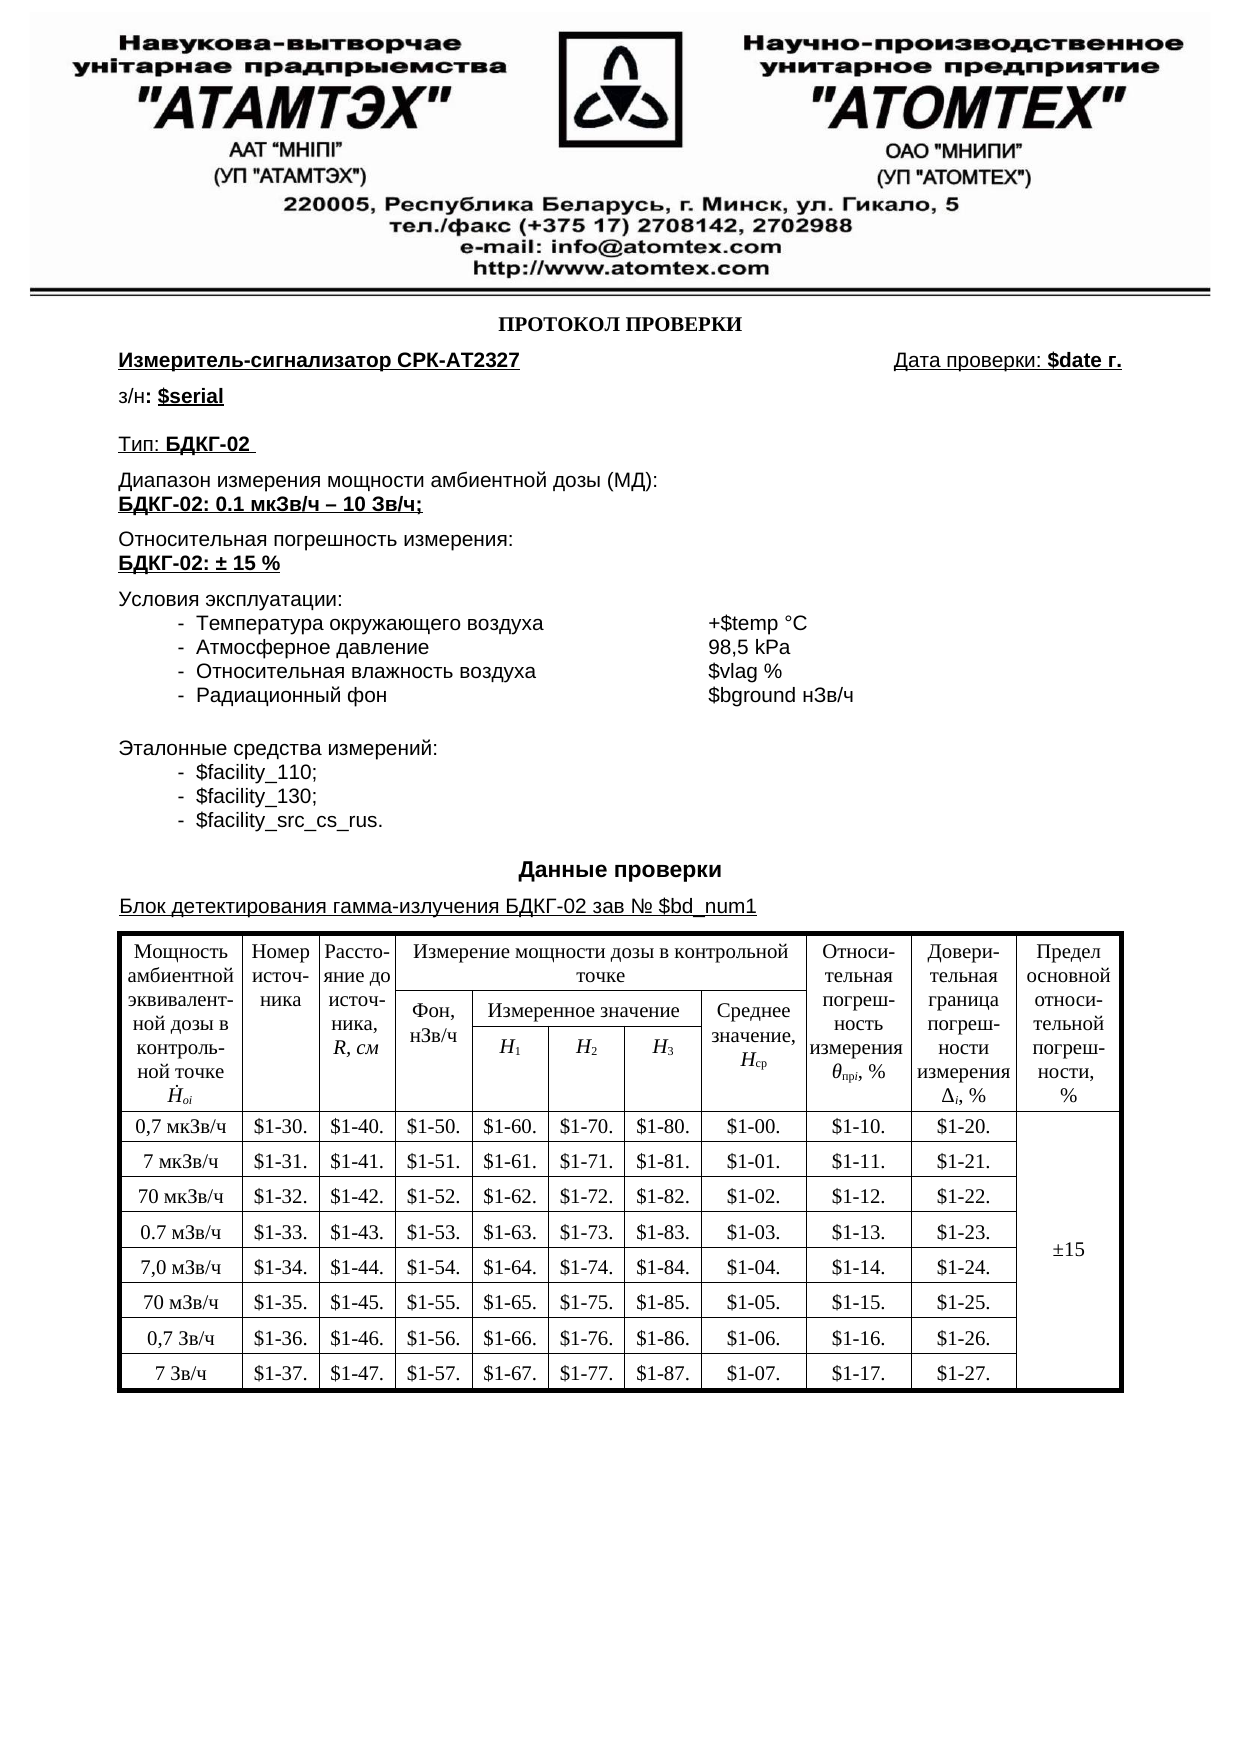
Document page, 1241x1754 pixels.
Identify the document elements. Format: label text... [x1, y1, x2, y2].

table_cell $1-40. [320, 1112, 395, 1141]
table_cell $1-54. [396, 1248, 472, 1282]
text з/н: $serial [118, 383, 1122, 407]
table_cell $1-60. [473, 1112, 548, 1141]
text Измеритель-сигнализатор СРК-АТ2327 Дата проверки: $date г. [118, 348, 1122, 372]
table_cell 0,7 мкЗв/ч [122, 1112, 242, 1141]
table_cell 7,0 мЗв/ч [122, 1248, 242, 1282]
table_cell $1-20. [912, 1112, 1016, 1141]
table_cell $1-85. [625, 1283, 701, 1317]
table_cell 7 Зв/ч [122, 1354, 242, 1388]
table_cell $1-41. [320, 1142, 395, 1176]
table_cell $1-75. [549, 1283, 624, 1317]
table_cell $1-25. [912, 1283, 1016, 1317]
table_cell $1-56. [396, 1318, 472, 1353]
table_cell $1-21. [912, 1142, 1016, 1176]
table_cell $1-80. [625, 1112, 701, 1141]
table_cell $1-42. [320, 1177, 395, 1211]
table_cell $1-76. [549, 1318, 624, 1353]
table_cell $1-15. [807, 1283, 911, 1317]
text - Радиационный фон $bground нЗв/ч [177, 683, 1122, 707]
table_cell $1-52. [396, 1177, 472, 1211]
table_cell $1-61. [473, 1142, 548, 1176]
table_cell $1-06. [702, 1318, 806, 1353]
table_cell $1-53. [396, 1212, 472, 1247]
text - Относительная влажность воздуха $vlag % [177, 659, 1122, 683]
table_cell Измерение мощности дозы в контрольной точке [396, 936, 806, 990]
table_cell $1-74. [549, 1248, 624, 1282]
table_cell $1-17. [807, 1354, 911, 1388]
text - $facility_src_cs_rus. [177, 808, 1122, 832]
table_cell $1-55. [396, 1283, 472, 1317]
text БДКГ-02: 0.1 мкЗв/ч – 10 Зв/ч; [118, 491, 1122, 515]
table_header Блок детектирования гамма-излучения БДКГ-02 зав № $bd_num1 [119, 882, 1121, 931]
table_cell $1-23. [912, 1212, 1016, 1247]
table_cell $1-01. [702, 1142, 806, 1176]
table_cell $1-50. [396, 1112, 472, 1141]
text - Атмосферное давление 98,5 kPa [177, 635, 1122, 659]
table_cell Предел основной относи-тельной погреш-ности, % [1017, 936, 1119, 1111]
table_cell $1-84. [625, 1248, 701, 1282]
table_cell $1-04. [702, 1248, 806, 1282]
table_cell $1-65. [473, 1283, 548, 1317]
table_cell $1-16. [807, 1318, 911, 1353]
table_cell $1-77. [549, 1354, 624, 1388]
text БДКГ-02: ± 15 % [118, 551, 1122, 575]
text Диапазон измерения мощности амбиентной дозы (МД): [118, 467, 1122, 491]
table_cell 0.7 мЗв/ч [122, 1212, 242, 1247]
table_cell $1-22. [912, 1177, 1016, 1211]
text Данные проверки [118, 856, 1122, 882]
table_cell $1-11. [807, 1142, 911, 1176]
table_cell $1-47. [320, 1354, 395, 1388]
table_cell Среднее значение, Hср [702, 991, 806, 1111]
text Эталонные средства измерений: [118, 736, 1122, 760]
table_cell $1-35. [243, 1283, 319, 1317]
table_cell $1-37. [243, 1354, 319, 1388]
table_cell 7 мкЗв/ч [122, 1142, 242, 1176]
table_cell $1-27. [912, 1354, 1016, 1388]
table_cell $1-13. [807, 1212, 911, 1247]
table_cell Фон, нЗв/ч [396, 991, 472, 1111]
table_cell $1-83. [625, 1212, 701, 1247]
text - $facility_110; [177, 760, 1122, 784]
table_cell $1-67. [473, 1354, 548, 1388]
picture [29, 12, 1211, 298]
table_cell $1-45. [320, 1283, 395, 1317]
table_cell $1-62. [473, 1177, 548, 1211]
table_cell $1-33. [243, 1212, 319, 1247]
table_cell Довери-тельная граница погреш-ности измерения Δi, % [912, 936, 1016, 1111]
table_cell H2 [549, 1027, 624, 1111]
table_cell Относи-тельная погреш-ность измерения θпрi, % [807, 936, 911, 1111]
text Условия эксплуатации: [118, 587, 1122, 611]
table_cell $1-64. [473, 1248, 548, 1282]
table_cell $1-44. [320, 1248, 395, 1282]
table_cell $1-14. [807, 1248, 911, 1282]
table_cell Номер источ-ника [243, 936, 319, 1111]
table_cell $1-24. [912, 1248, 1016, 1282]
table_cell $1-00. [702, 1112, 806, 1141]
table_cell $1-02. [702, 1177, 806, 1211]
table_cell Измеренное значение [473, 991, 701, 1026]
table_cell $1-70. [549, 1112, 624, 1141]
table_cell $1-34. [243, 1248, 319, 1282]
table_cell $1-73. [549, 1212, 624, 1247]
table_cell $1-05. [702, 1283, 806, 1317]
text ПРОТОКОЛ ПРОВЕРКИ [118, 312, 1122, 336]
table_cell 70 мЗв/ч [122, 1283, 242, 1317]
table_cell $1-31. [243, 1142, 319, 1176]
table_cell Мощность амбиентной эквивалент-ной дозы в контроль-ной точке Ḣoi [122, 936, 242, 1111]
text - $facility_130; [177, 784, 1122, 808]
table_cell $1-12. [807, 1177, 911, 1211]
text Тип: БДКГ-02 [118, 431, 1122, 455]
table_cell $1-36. [243, 1318, 319, 1353]
text - Температура окружающего воздуха +$temp °C [177, 611, 1122, 635]
table_cell $1-46. [320, 1318, 395, 1353]
table_cell $1-71. [549, 1142, 624, 1176]
table_cell $1-63. [473, 1212, 548, 1247]
table_cell $1-43. [320, 1212, 395, 1247]
table_cell $1-10. [807, 1112, 911, 1141]
table_cell $1-57. [396, 1354, 472, 1388]
table_cell H1 [473, 1027, 548, 1111]
table_cell $1-82. [625, 1177, 701, 1211]
table_cell H3 [625, 1027, 701, 1111]
table_cell $1-66. [473, 1318, 548, 1353]
table_cell ±15 [1017, 1112, 1119, 1388]
table_cell $1-51. [396, 1142, 472, 1176]
table_cell $1-32. [243, 1177, 319, 1211]
table_cell 0,7 Зв/ч [122, 1318, 242, 1353]
table_cell $1-07. [702, 1354, 806, 1388]
text Относительная погрешность измерения: [118, 527, 1122, 551]
table_cell $1-03. [702, 1212, 806, 1247]
table_cell Рассто-яние до источ-ника, R, см [320, 936, 395, 1111]
table_cell $1-86. [625, 1318, 701, 1353]
table_cell 70 мкЗв/ч [122, 1177, 242, 1211]
table_cell $1-26. [912, 1318, 1016, 1353]
table_cell $1-30. [243, 1112, 319, 1141]
table_cell $1-72. [549, 1177, 624, 1211]
table_cell $1-81. [625, 1142, 701, 1176]
table_cell $1-87. [625, 1354, 701, 1388]
